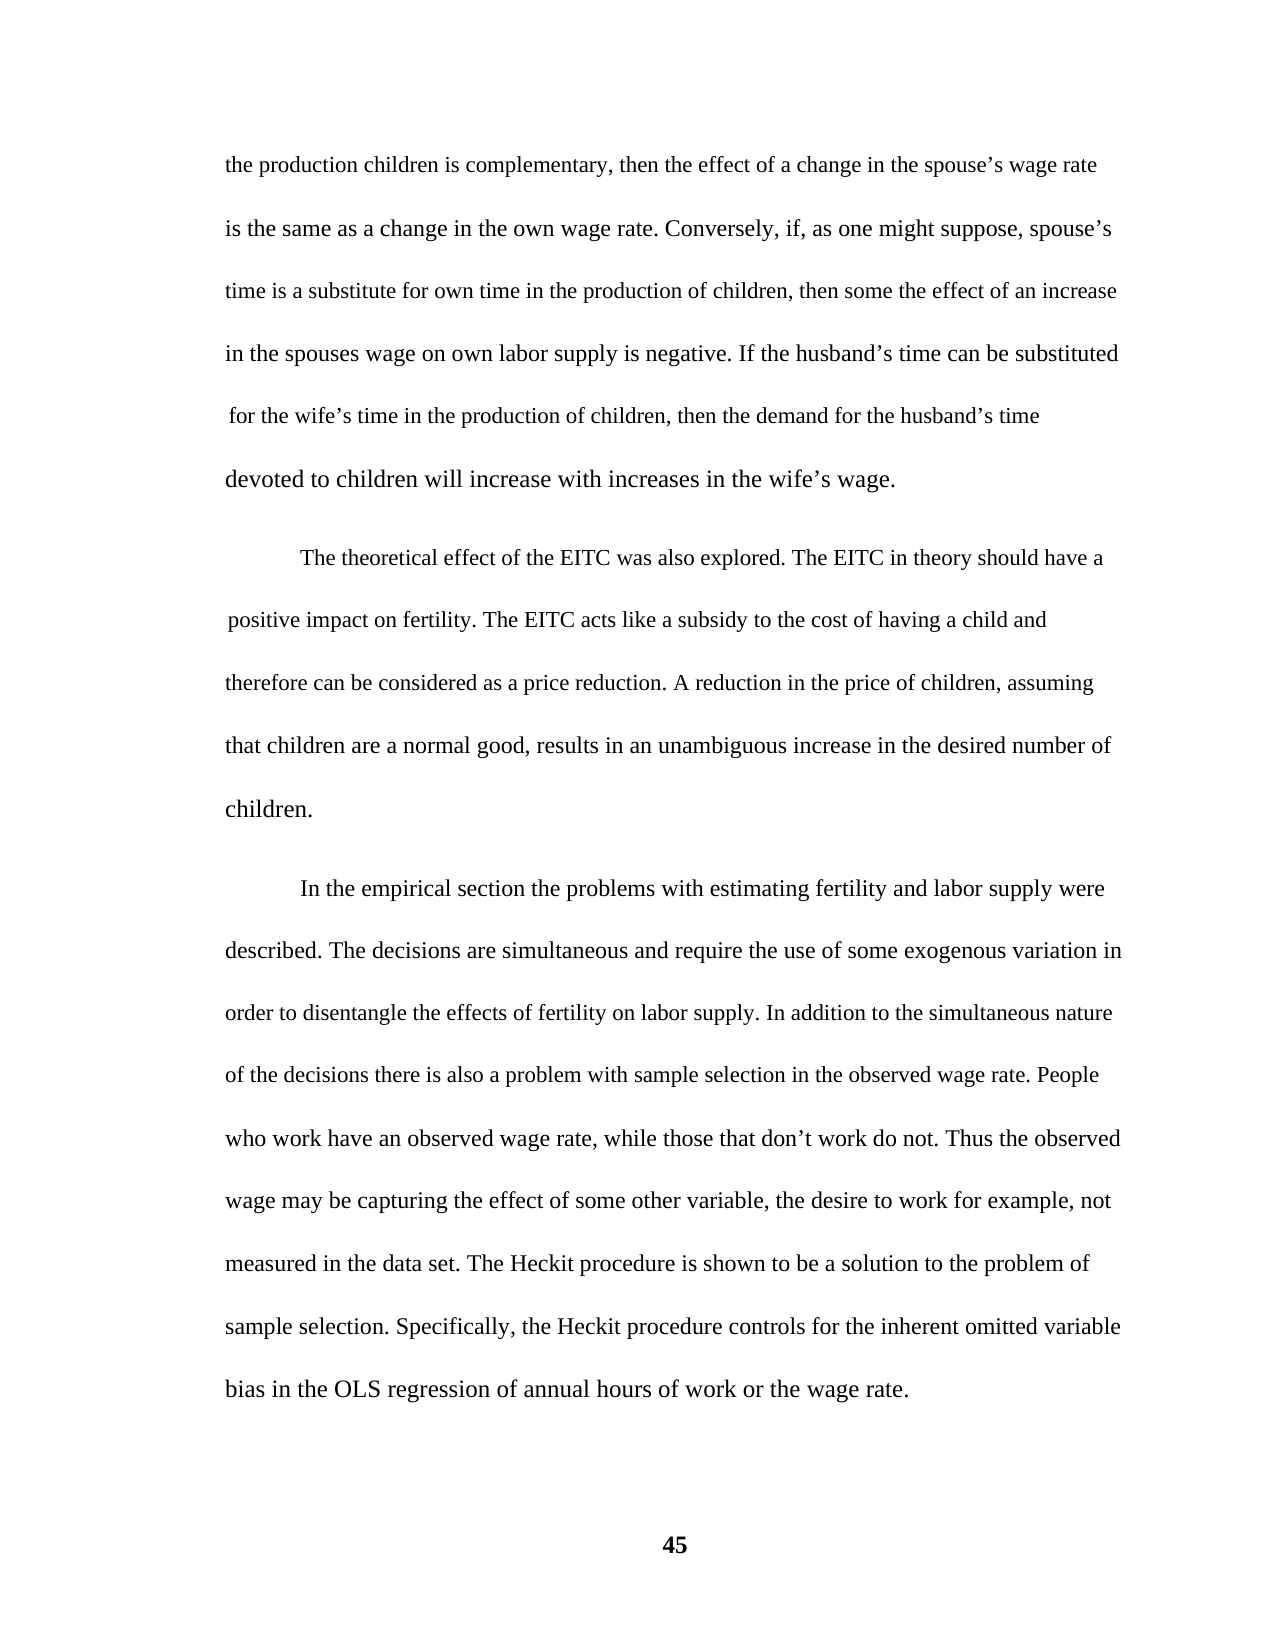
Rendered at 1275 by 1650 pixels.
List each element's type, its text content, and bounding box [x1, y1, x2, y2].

text who work have an observed wage rate, while those that don’t work do not. Thus the observed [225, 1124, 1125, 1152]
text order to disentangle the effects of fertility on labor supply. In addition to the simultaneous nature [225, 999, 1125, 1025]
text time is a substitute for own time in the production of children, then some the effect of an increase [225, 277, 1125, 303]
text sample selection. Specifically, the Heckit procedure controls for the inherent omitted variable [225, 1312, 1125, 1339]
text of the decisions there is also a problem with sample selection in the observed wage rate. People [225, 1061, 1125, 1088]
text 45 [662, 1531, 1125, 1559]
text children. [225, 794, 1125, 823]
text positive impact on fertility. The EITC acts like a subsidy to the cost of having a child and [150, 606, 1125, 633]
text is the same as a change in the own wage rate. Conversely, if, as one might suppose, spouse’s [225, 214, 1125, 242]
text wage may be capturing the effect of some other variable, the desire to work for example, not [225, 1187, 1125, 1214]
text described. The decisions are simultaneous and require the use of some exogenous variation in [225, 936, 1125, 964]
text in the spouses wage on own labor supply is negative. If the husband’s time can be substituted [225, 339, 1125, 367]
text devoted to children will increase with increases in the wife’s wage. [225, 464, 1125, 493]
text measured in the data set. The Heckit procedure is shown to be a solution to the problem of [225, 1249, 1125, 1277]
text In the empirical section the problems with estimating fertility and labor supply were [300, 874, 1125, 901]
text bias in the OLS regression of annual hours of work or the wage rate. [225, 1374, 1125, 1403]
text for the wife’s time in the production of children, then the demand for the husband’s time [150, 402, 1119, 428]
text the production children is complementary, then the effect of a change in the spouse’s wage rate [225, 152, 1125, 178]
text therefore can be considered as a price reduction. A reduction in the price of children, assuming [225, 669, 1125, 695]
text that children are a normal good, results in an unambiguous increase in the desired number of [225, 731, 1125, 759]
text The theoretical effect of the EITC was also explored. The EITC in theory should have a [300, 544, 1125, 570]
